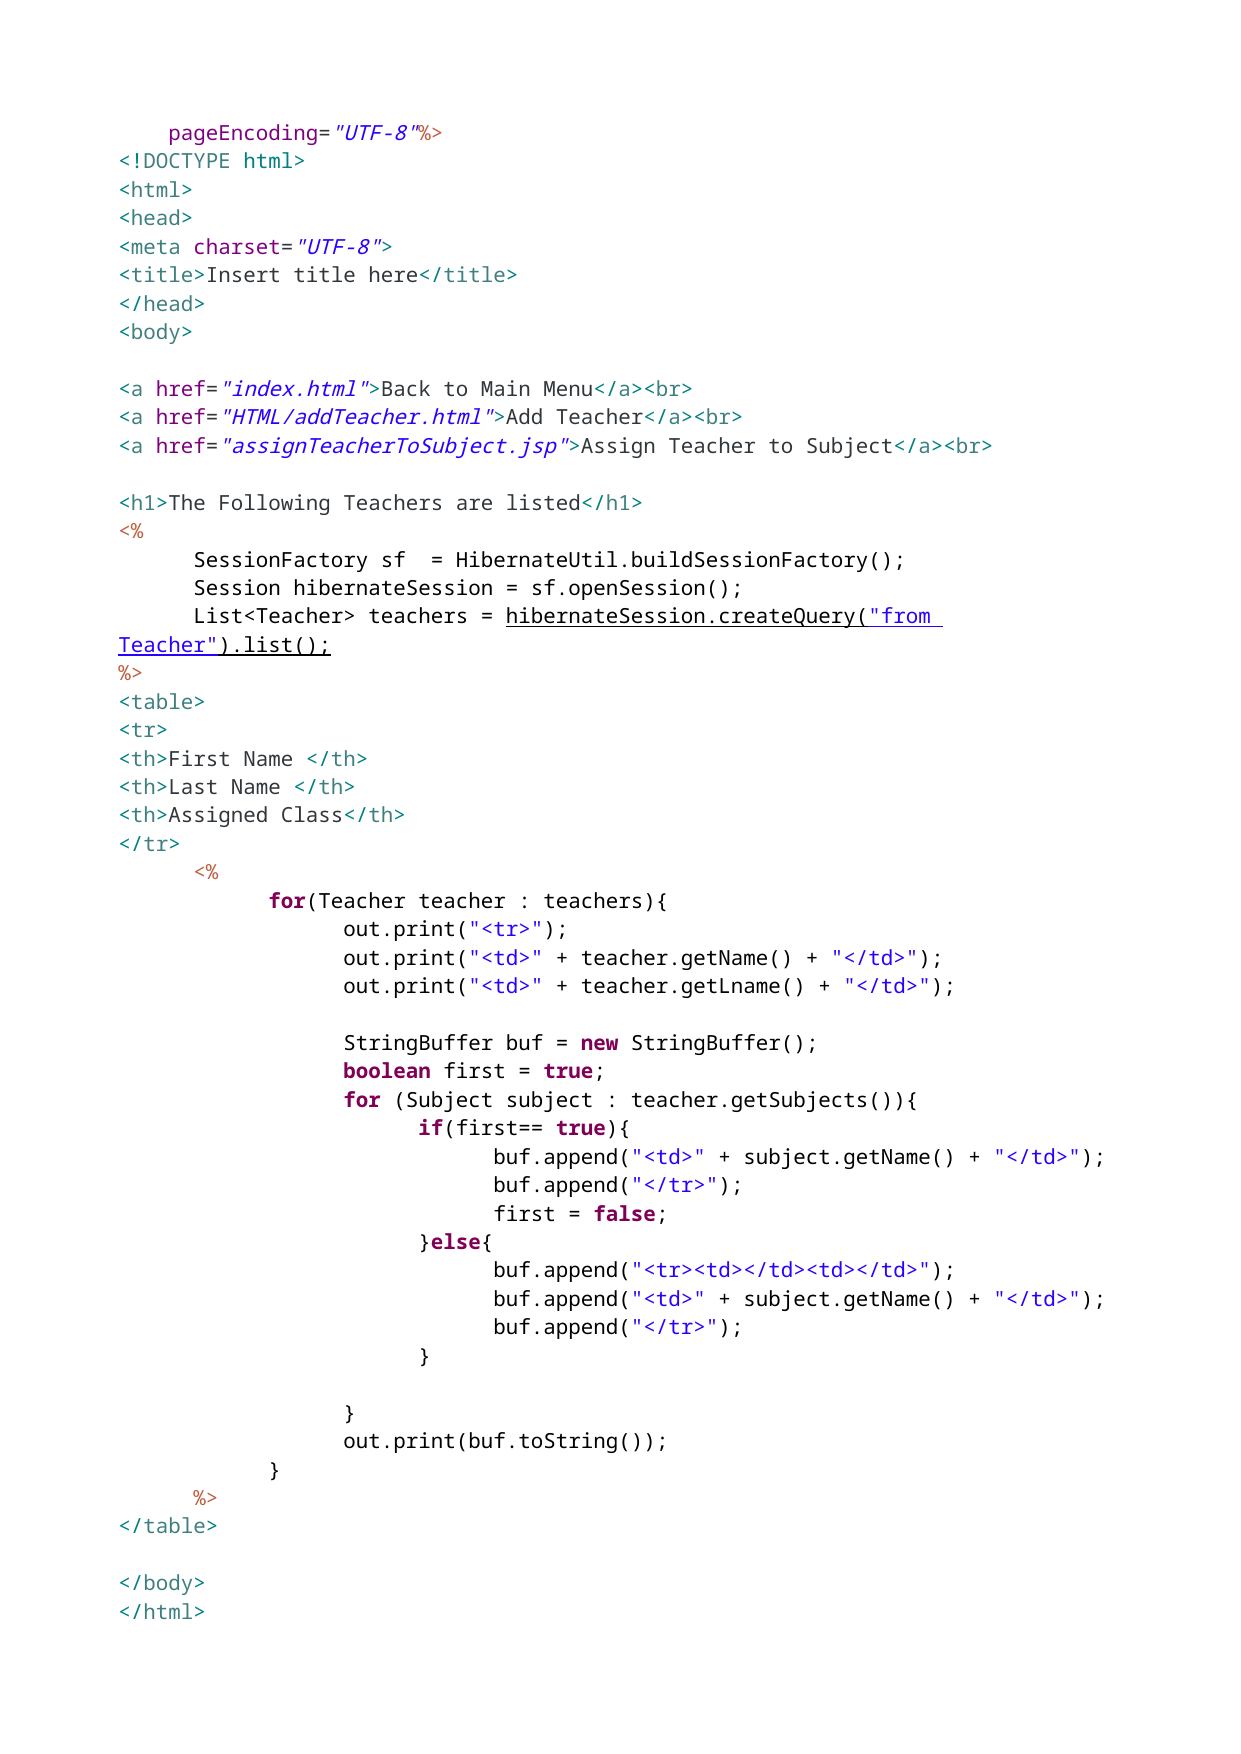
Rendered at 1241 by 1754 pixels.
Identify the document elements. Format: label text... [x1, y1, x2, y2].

text </table> [118, 1512, 1122, 1540]
text } [118, 1455, 1122, 1483]
text }else{ [118, 1227, 1122, 1256]
text buf.append("</tr>"); [118, 1312, 1122, 1341]
text buf.append("</tr>"); [118, 1170, 1122, 1199]
text <body> [118, 317, 1122, 346]
text <table> [118, 687, 1122, 715]
text %> [118, 658, 1122, 687]
text <th>Assigned Class</th> [118, 801, 1122, 829]
text </html> [118, 1597, 1122, 1625]
text for(Teacher teacher : teachers){ [118, 886, 1122, 914]
text <a href="assignTeacherToSubject.jsp">Assign Teacher to Subject</a><br> [118, 431, 1122, 459]
text out.print("<td>" + teacher.getName() + "</td>"); [118, 943, 1122, 971]
text } [118, 1341, 1122, 1369]
text <th>First Name </th> [118, 744, 1122, 772]
text pageEncoding="UTF-8"%> [118, 118, 1122, 147]
text Session hibernateSession = sf.openSession(); [118, 573, 1122, 602]
text first = false; [118, 1199, 1122, 1227]
text buf.append("<td>" + subject.getName() + "</td>"); [118, 1284, 1122, 1312]
text <!DOCTYPE html> [118, 147, 1122, 175]
text <meta charset="UTF-8"> [118, 232, 1122, 260]
text boolean first = true; [118, 1057, 1122, 1085]
text <tr> [118, 715, 1122, 744]
text out.print("<tr>"); [118, 914, 1122, 943]
text <% [118, 516, 1122, 545]
text <html> [118, 175, 1122, 203]
text <% [118, 857, 1122, 886]
text for (Subject subject : teacher.getSubjects()){ [118, 1085, 1122, 1113]
text <title>Insert title here</title> [118, 260, 1122, 289]
text <a href="index.html">Back to Main Menu</a><br> [118, 374, 1122, 402]
text </body> [118, 1568, 1122, 1597]
text out.print("<td>" + teacher.getLname() + "</td>"); [118, 971, 1122, 1000]
text buf.append("<tr><td></td><td></td>"); [118, 1256, 1122, 1284]
text } [118, 1398, 1122, 1426]
text buf.append("<td>" + subject.getName() + "</td>"); [118, 1142, 1122, 1170]
text </tr> [118, 829, 1122, 857]
text <th>Last Name </th> [118, 772, 1122, 801]
text <head> [118, 203, 1122, 232]
text %> [118, 1483, 1122, 1512]
text SessionFactory sf = HibernateUtil.buildSessionFactory(); [118, 545, 1122, 573]
text <a href="HTML/addTeacher.html">Add Teacher</a><br> [118, 402, 1122, 431]
text </head> [118, 289, 1122, 317]
text if(first== true){ [118, 1113, 1122, 1142]
text List<Teacher> teachers = hibernateSession.createQuery("from Teacher").list(); [118, 602, 1122, 658]
text out.print(buf.toString()); [118, 1426, 1122, 1455]
text StringBuffer buf = new StringBuffer(); [118, 1028, 1122, 1057]
text <h1>The Following Teachers are listed</h1> [118, 488, 1122, 516]
